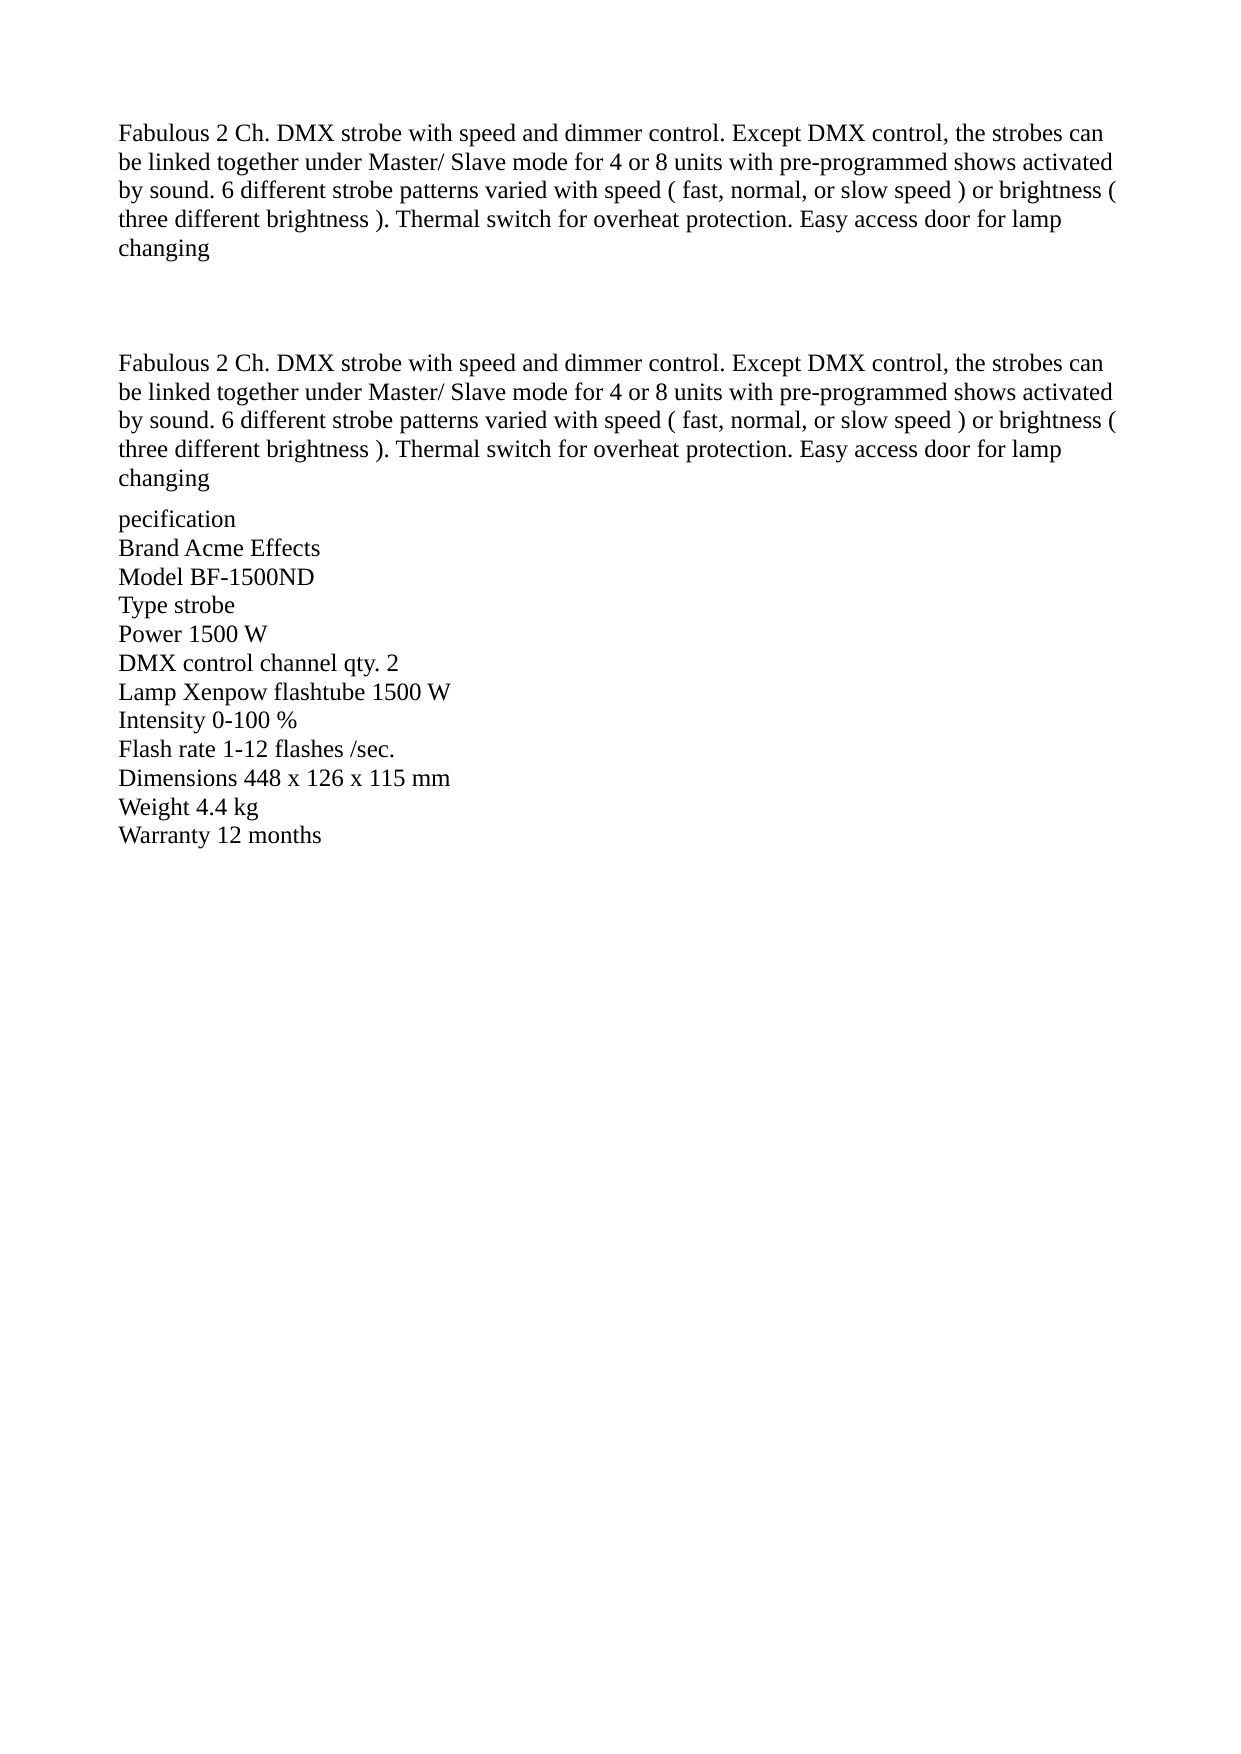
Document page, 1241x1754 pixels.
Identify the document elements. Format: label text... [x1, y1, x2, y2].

text Fabulous 2 Ch. DMX strobe with speed and dimmer control. Except DMX control, the strobes can be linked together under Master/ Slave mode for 4 or 8 units with pre-programmed shows activated by sound. 6 different strobe patterns varied with speed ( fast, normal, or slow speed ) or brightness ( three different brightness ). Thermal switch for overheat protection. Easy access door for lamp changing [118, 118, 1122, 262]
text pecification Brand Acme Effects Model BF-1500ND Type strobe Power 1500 W DMX control channel qty. 2 Lamp Xenpow flashtube 1500 W Intensity 0-100 % Flash rate 1-12 flashes /sec. Dimensions 448 x 126 x 115 mm Weight 4.4 kg Warranty 12 months [118, 504, 1122, 849]
text Fabulous 2 Ch. DMX strobe with speed and dimmer control. Except DMX control, the strobes can be linked together under Master/ Slave mode for 4 or 8 units with pre-programmed shows activated by sound. 6 different strobe patterns varied with speed ( fast, normal, or slow speed ) or brightness ( three different brightness ). Thermal switch for overheat protection. Easy access door for lamp changing [118, 348, 1122, 492]
